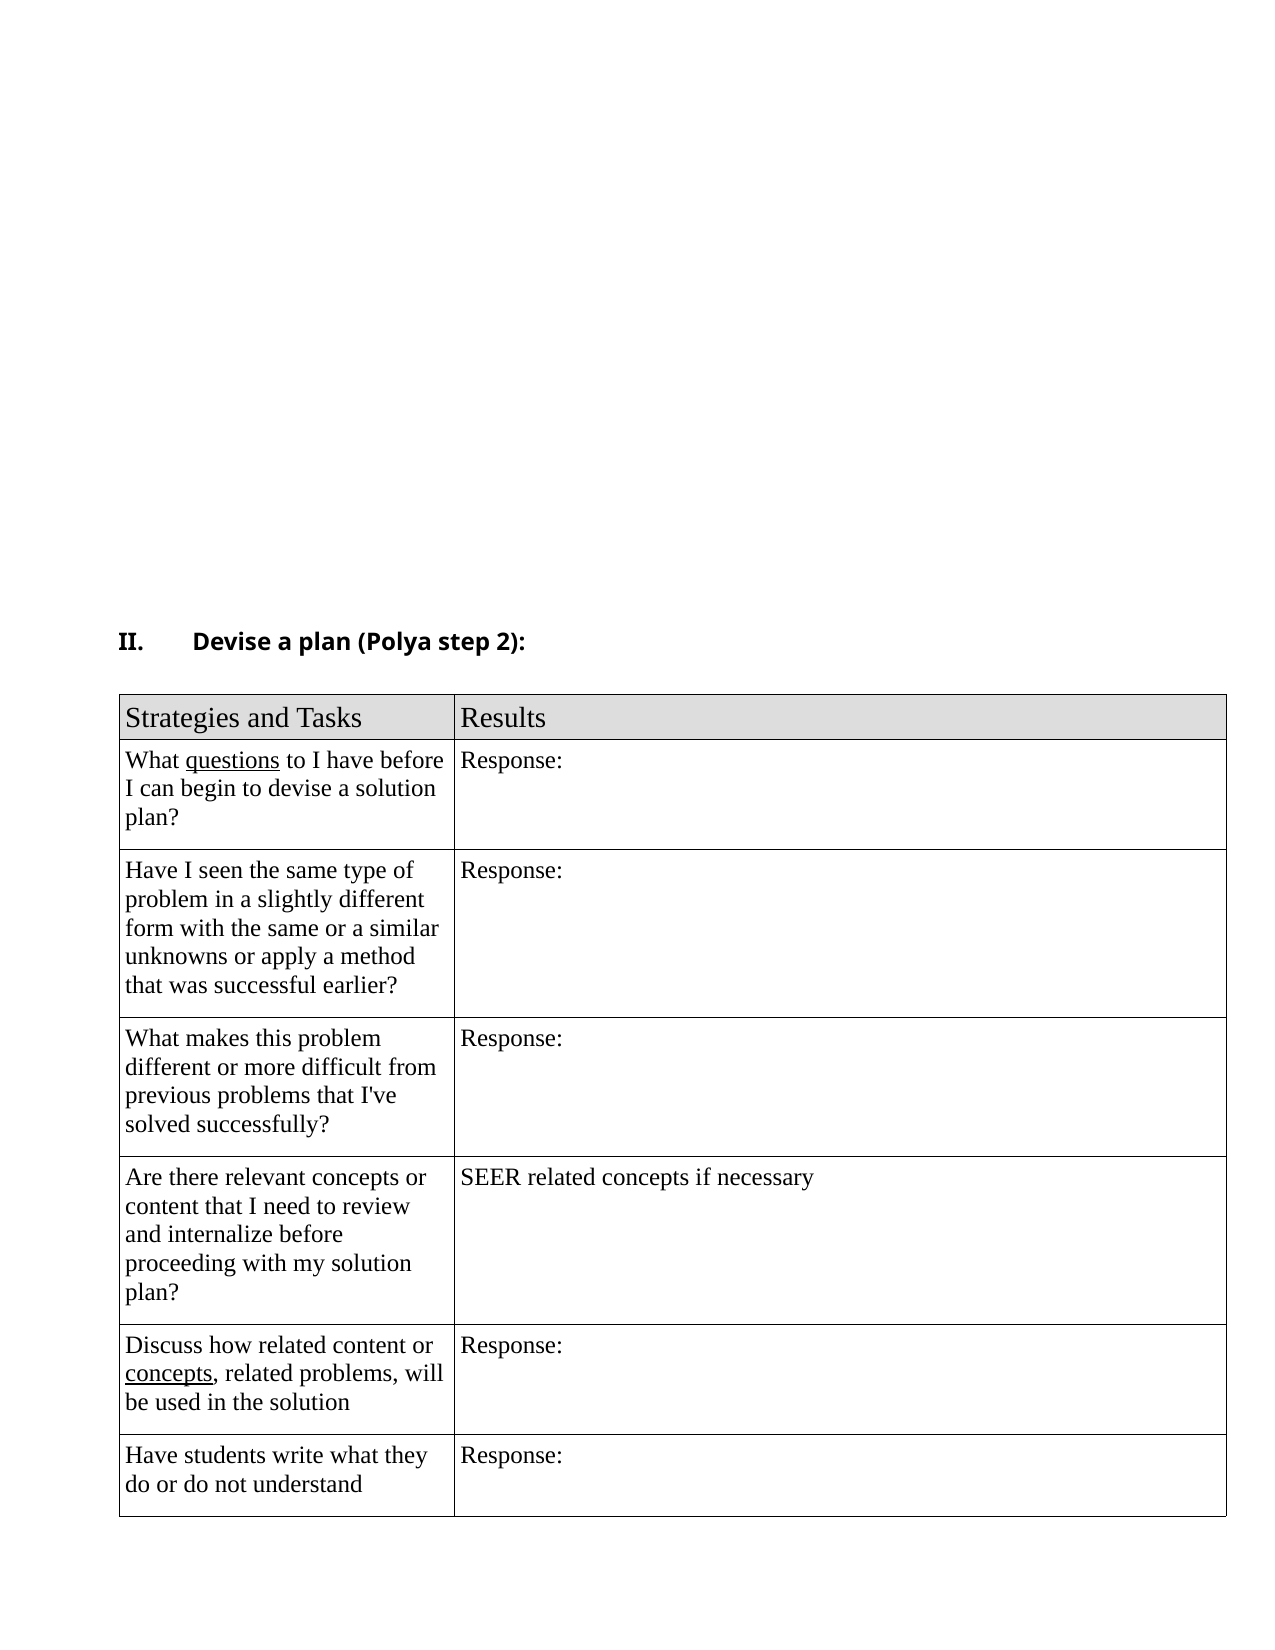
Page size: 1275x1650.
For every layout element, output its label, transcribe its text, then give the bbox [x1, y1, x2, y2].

table_cell What questions to I have before I can begin to devise a solution plan? [120, 740, 454, 849]
table_header Strategies and Tasks [120, 695, 454, 739]
table_cell Are there relevant concepts or content that I need to review and internalize before proceeding with my solution plan? [120, 1157, 454, 1324]
table_cell Discuss how related content or concepts, related problems, will be used in the solution [120, 1325, 454, 1434]
text II. Devise a plan (Polya step 2): [118, 624, 1157, 681]
table_cell Response: [455, 850, 1226, 1017]
table_cell Response: [455, 1435, 1226, 1516]
table_cell Have I seen the same type of problem in a slightly different form with the same or a similar unknowns or apply a method that was successful earlier? [120, 850, 454, 1017]
table_cell Response: [455, 1325, 1226, 1434]
table_cell Response: [455, 1018, 1226, 1156]
table_cell Response: [455, 740, 1226, 849]
table_cell SEER related concepts if necessary [455, 1157, 1226, 1324]
table_header Results [455, 695, 1226, 739]
table_cell Have students write what they do or do not understand [120, 1435, 454, 1516]
table_cell What makes this problem different or more difficult from previous problems that I've solved successfully? [120, 1018, 454, 1156]
